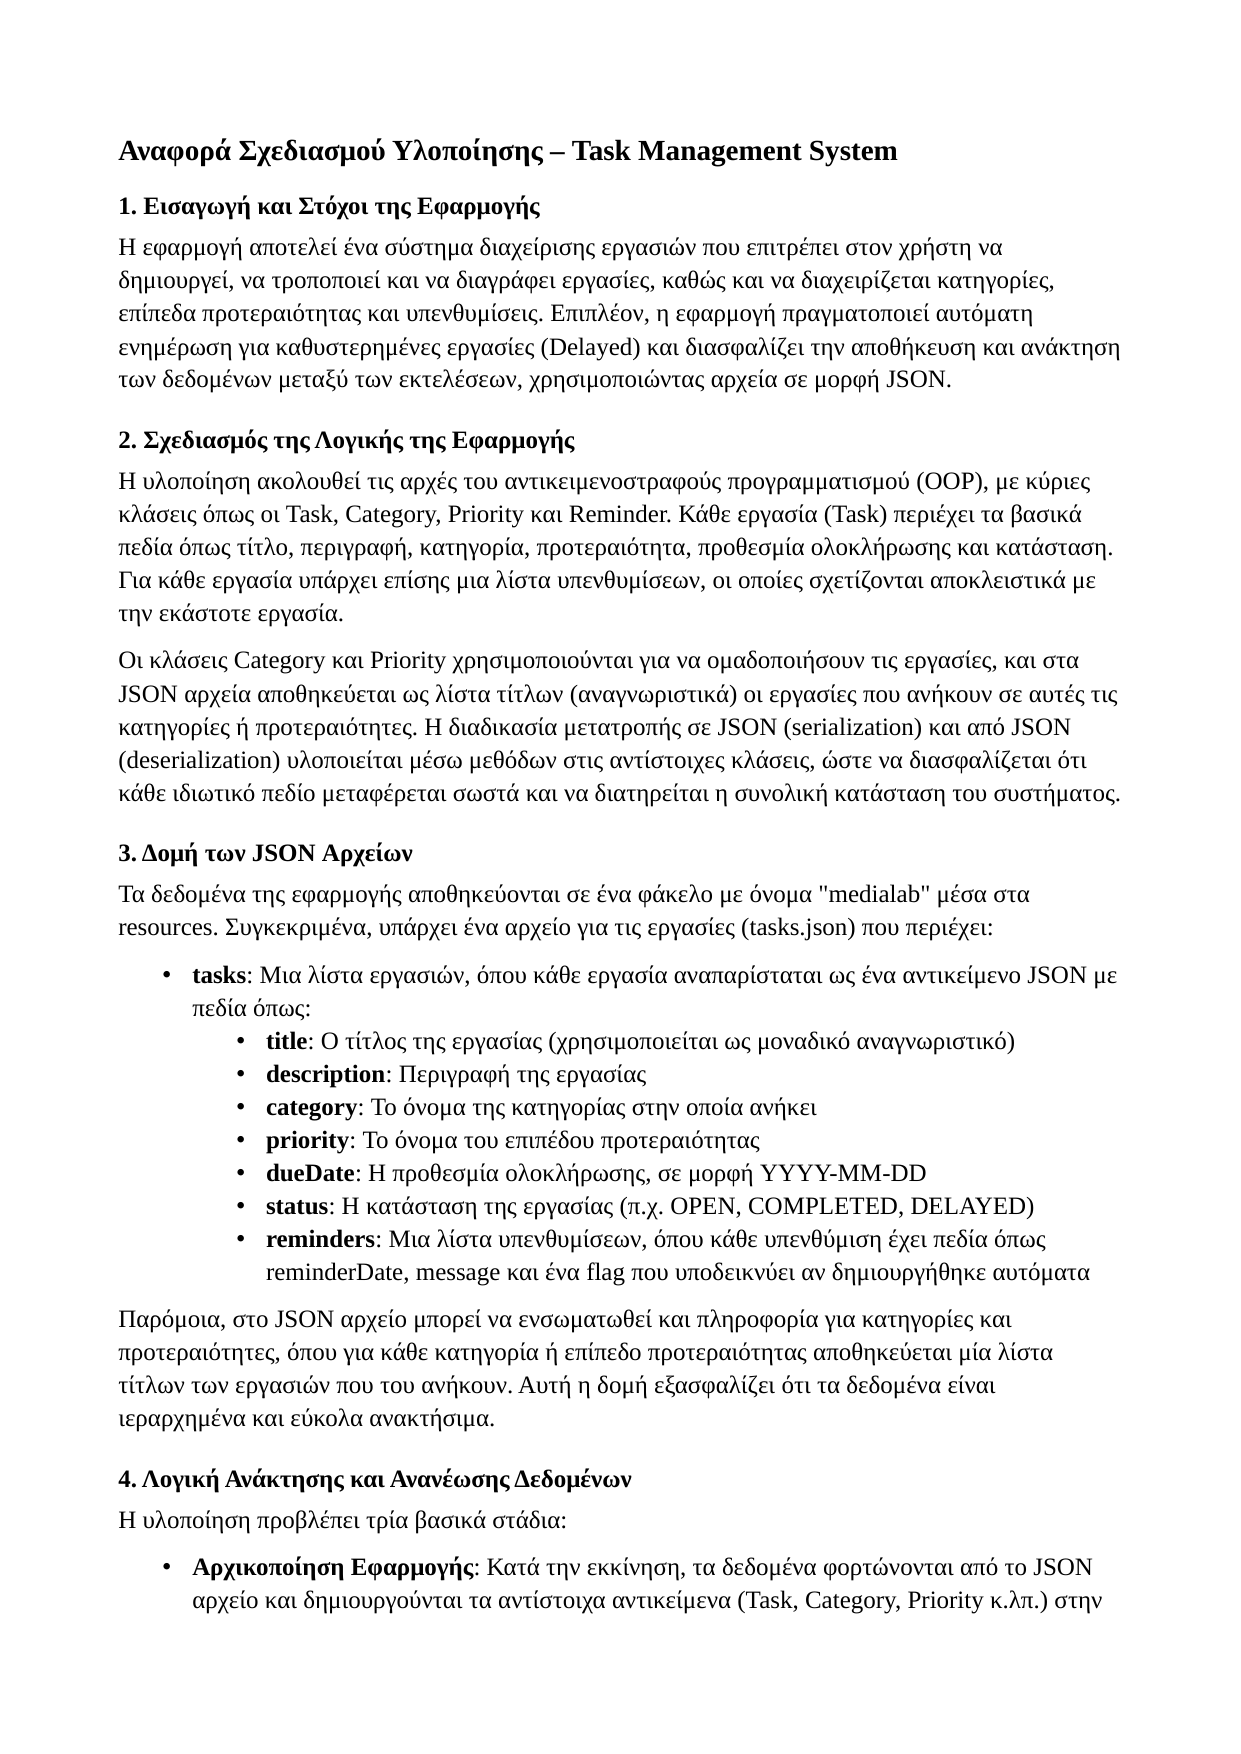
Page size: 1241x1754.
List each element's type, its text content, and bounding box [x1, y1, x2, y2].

text Η υλοποίηση ακολουθεί τις αρχές του αντικειμενοστραφούς προγραμματισμού (OOP), με κύριες κλάσεις όπως οι Task, Category, Priority και Reminder. Κάθε εργασία (Task) περιέχει τα βασικά πεδία όπως τίτλο, περιγραφή, κατηγορία, προτεραιότητα, προθεσμία ολοκλήρωσης και κατάσταση. Για κάθε εργασία υπάρχει επίσης μια λίστα υπενθυμίσεων, οι οποίες σχετίζονται αποκλειστικά με την εκάστοτε εργασία. [118, 466, 1122, 627]
list priority: Το όνομα του επιπέδου προτεραιότητας [236, 1125, 1122, 1153]
list Αρχικοποίηση Εφαρμογής: Κατά την εκκίνηση, τα δεδομένα φορτώνονται από το JSON αρχείο και δημιουργούνται τα αντίστοιχα αντικείμενα (Task, Category, Priority κ.λπ.) στην [162, 1552, 1122, 1614]
list dueDate: Η προθεσμία ολοκλήρωσης, σε μορφή YYYY-MM-DD [236, 1158, 1122, 1187]
list tasks: Μια λίστα εργασιών, όπου κάθε εργασία αναπαρίσταται ως ένα αντικείμενο JSON με πεδία όπως: [162, 960, 1122, 1021]
list title: Ο τίτλος της εργασίας (χρησιμοποιείται ως μοναδικό αναγνωριστικό) [236, 1026, 1122, 1054]
text Η υλοποίηση προβλέπει τρία βασικά στάδια: [118, 1505, 1122, 1534]
subtitle Αναφορά Σχεδιασμού Υλοποίησης – Task Management System [118, 133, 1122, 166]
subtitle 1. Εισαγωγή και Στόχοι της Εφαρμογής [118, 191, 1122, 220]
list category: Το όνομα της κατηγορίας στην οποία ανήκει [236, 1092, 1122, 1121]
list status: Η κατάσταση της εργασίας (π.χ. OPEN, COMPLETED, DELAYED) [236, 1191, 1122, 1219]
text Η εφαρμογή αποτελεί ένα σύστημα διαχείρισης εργασιών που επιτρέπει στον χρήστη να δημιουργεί, να τροποποιεί και να διαγράφει εργασίες, καθώς και να διαχειρίζεται κατηγορίες, επίπεδα προτεραιότητας και υπενθυμίσεις. Επιπλέον, η εφαρμογή πραγματοποιεί αυτόματη ενημέρωση για καθυστερημένες εργασίες (Delayed) και διασφαλίζει την αποθήκευση και ανάκτηση των δεδομένων μεταξύ των εκτελέσεων, χρησιμοποιώντας αρχεία σε μορφή JSON. [118, 232, 1122, 393]
subtitle 3. Δομή των JSON Αρχείων [118, 838, 1122, 867]
text Παρόμοια, στο JSON αρχείο μπορεί να ενσωματωθεί και πληροφορία για κατηγορίες και προτεραιότητες, όπου για κάθε κατηγορία ή επίπεδο προτεραιότητας αποθηκεύεται μία λίστα τίτλων των εργασιών που του ανήκουν. Αυτή η δομή εξασφαλίζει ότι τα δεδομένα είναι ιεραρχημένα και εύκολα ανακτήσιμα. [118, 1304, 1122, 1432]
list reminders: Μια λίστα υπενθυμίσεων, όπου κάθε υπενθύμιση έχει πεδία όπως reminderDate, message και ένα flag που υποδεικνύει αν δημιουργήθηκε αυτόματα [236, 1224, 1122, 1286]
list description: Περιγραφή της εργασίας [236, 1059, 1122, 1087]
text Τα δεδομένα της εφαρμογής αποθηκεύονται σε ένα φάκελο με όνομα "medialab" μέσα στα resources. Συγκεκριμένα, υπάρχει ένα αρχείο για τις εργασίες (tasks.json) που περιέχει: [118, 879, 1122, 941]
subtitle 4. Λογική Ανάκτησης και Ανανέωσης Δεδομένων [118, 1464, 1122, 1492]
text Οι κλάσεις Category και Priority χρησιμοποιούνται για να ομαδοποιήσουν τις εργασίες, και στα JSON αρχεία αποθηκεύεται ως λίστα τίτλων (αναγνωριστικά) οι εργασίες που ανήκουν σε αυτές τις κατηγορίες ή προτεραιότητες. Η διαδικασία μετατροπής σε JSON (serialization) και από JSON (deserialization) υλοποιείται μέσω μεθόδων στις αντίστοιχες κλάσεις, ώστε να διασφαλίζεται ότι κάθε ιδιωτικό πεδίο μεταφέρεται σωστά και να διατηρείται η συνολική κατάσταση του συστήματος. [118, 646, 1122, 806]
subtitle 2. Σχεδιασμός της Λογικής της Εφαρμογής [118, 425, 1122, 453]
